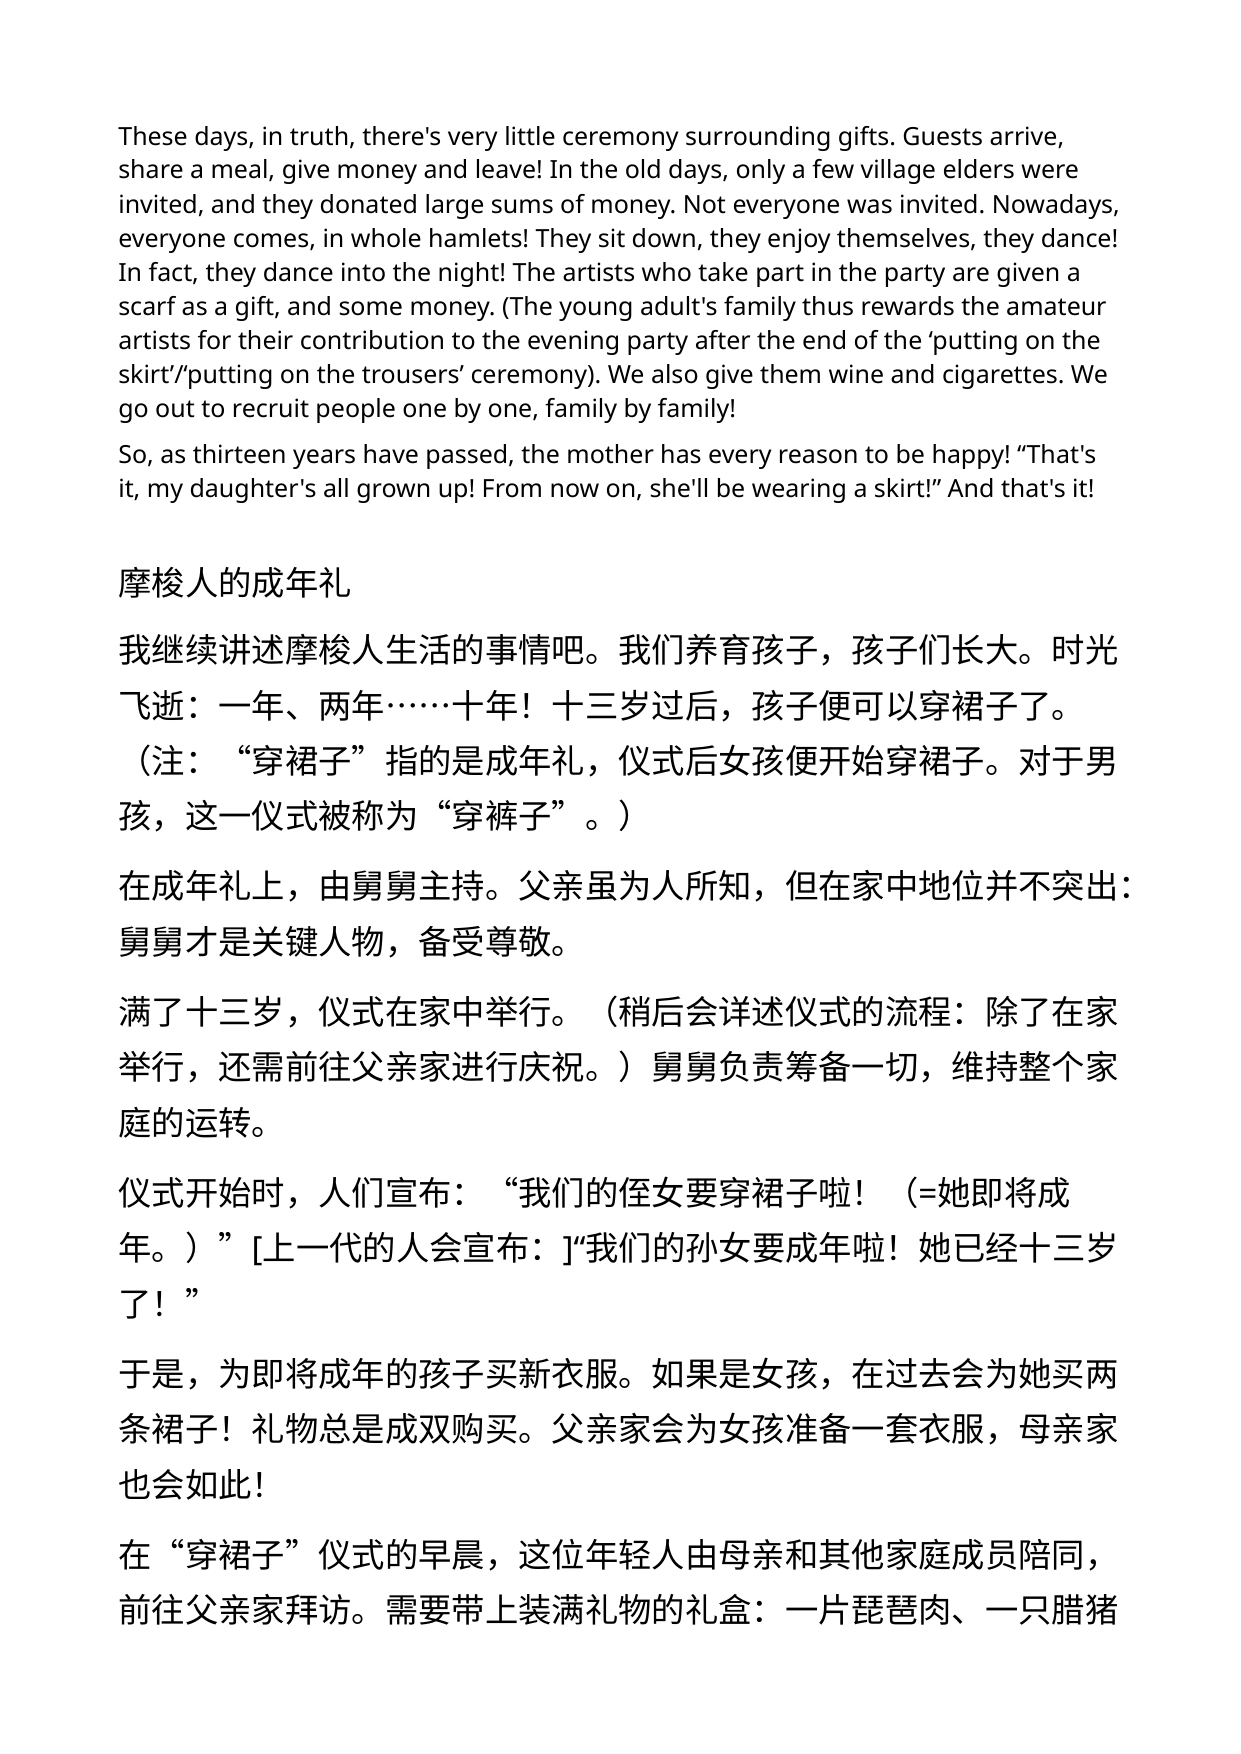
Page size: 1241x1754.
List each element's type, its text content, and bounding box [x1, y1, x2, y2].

text 仪式开始时，人们宣布：“我们的侄女要穿裙子啦！（=她即将成年。）”[上一代的人会宣布：]“我们的孙女要成年啦！她已经十三岁了！” [118, 1167, 1122, 1326]
text These days, in truth, there's very little ceremony surrounding gifts. Guests arrive, share a meal, give money and leave! In the old days, only a few village elders were invited, and they donated large sums of money. Not everyone was invited. Nowadays, everyone comes, in whole hamlets! They sit down, they enjoy themselves, they dance! In fact, they dance into the night! The artists who take part in the party are given a scarf as a gift, and some money. (The young adult's family thus rewards the amateur artists for their contribution to the evening party after the end of the ‘putting on the skirt’/‘putting on the trousers’ ceremony). We also give them wine and cigarettes. We go out to recruit people one by one, family by family! [118, 118, 1122, 425]
text 在“穿裙子”仪式的早晨，这位年轻人由母亲和其他家庭成员陪同，前往父亲家拜访。需要带上装满礼物的礼盒：一片琵琶肉、一只腊猪 [118, 1529, 1122, 1632]
text 在成年礼上，由舅舅主持。父亲虽为人所知，但在家中地位并不突出：舅舅才是关键人物，备受尊敬。 [118, 860, 1122, 964]
text 我继续讲述摩梭人生活的事情吧。我们养育孩子，孩子们长大。时光飞逝：一年、两年……十年！十三岁过后，孩子便可以穿裙子了。（注：“穿裙子”指的是成年礼，仪式后女孩便开始穿裙子。对于男孩，这一仪式被称为“穿裤子”。） [118, 624, 1122, 838]
text 于是，为即将成年的孩子买新衣服。如果是女孩，在过去会为她买两条裙子！礼物总是成双购买。父亲家会为女孩准备一套衣服，母亲家也会如此！ [118, 1348, 1122, 1507]
text So, as thirteen years have passed, the mother has every reason to be happy! “That's it, my daughter's all grown up! From now on, she'll be wearing a skirt!” And that's it! [118, 436, 1122, 504]
text 摩梭人的成年礼 [118, 557, 1122, 605]
text 满了十三岁，仪式在家中举行。（稍后会详述仪式的流程：除了在家举行，还需前往父亲家进行庆祝。）舅舅负责筹备一切，维持整个家庭的运转。 [118, 986, 1122, 1145]
